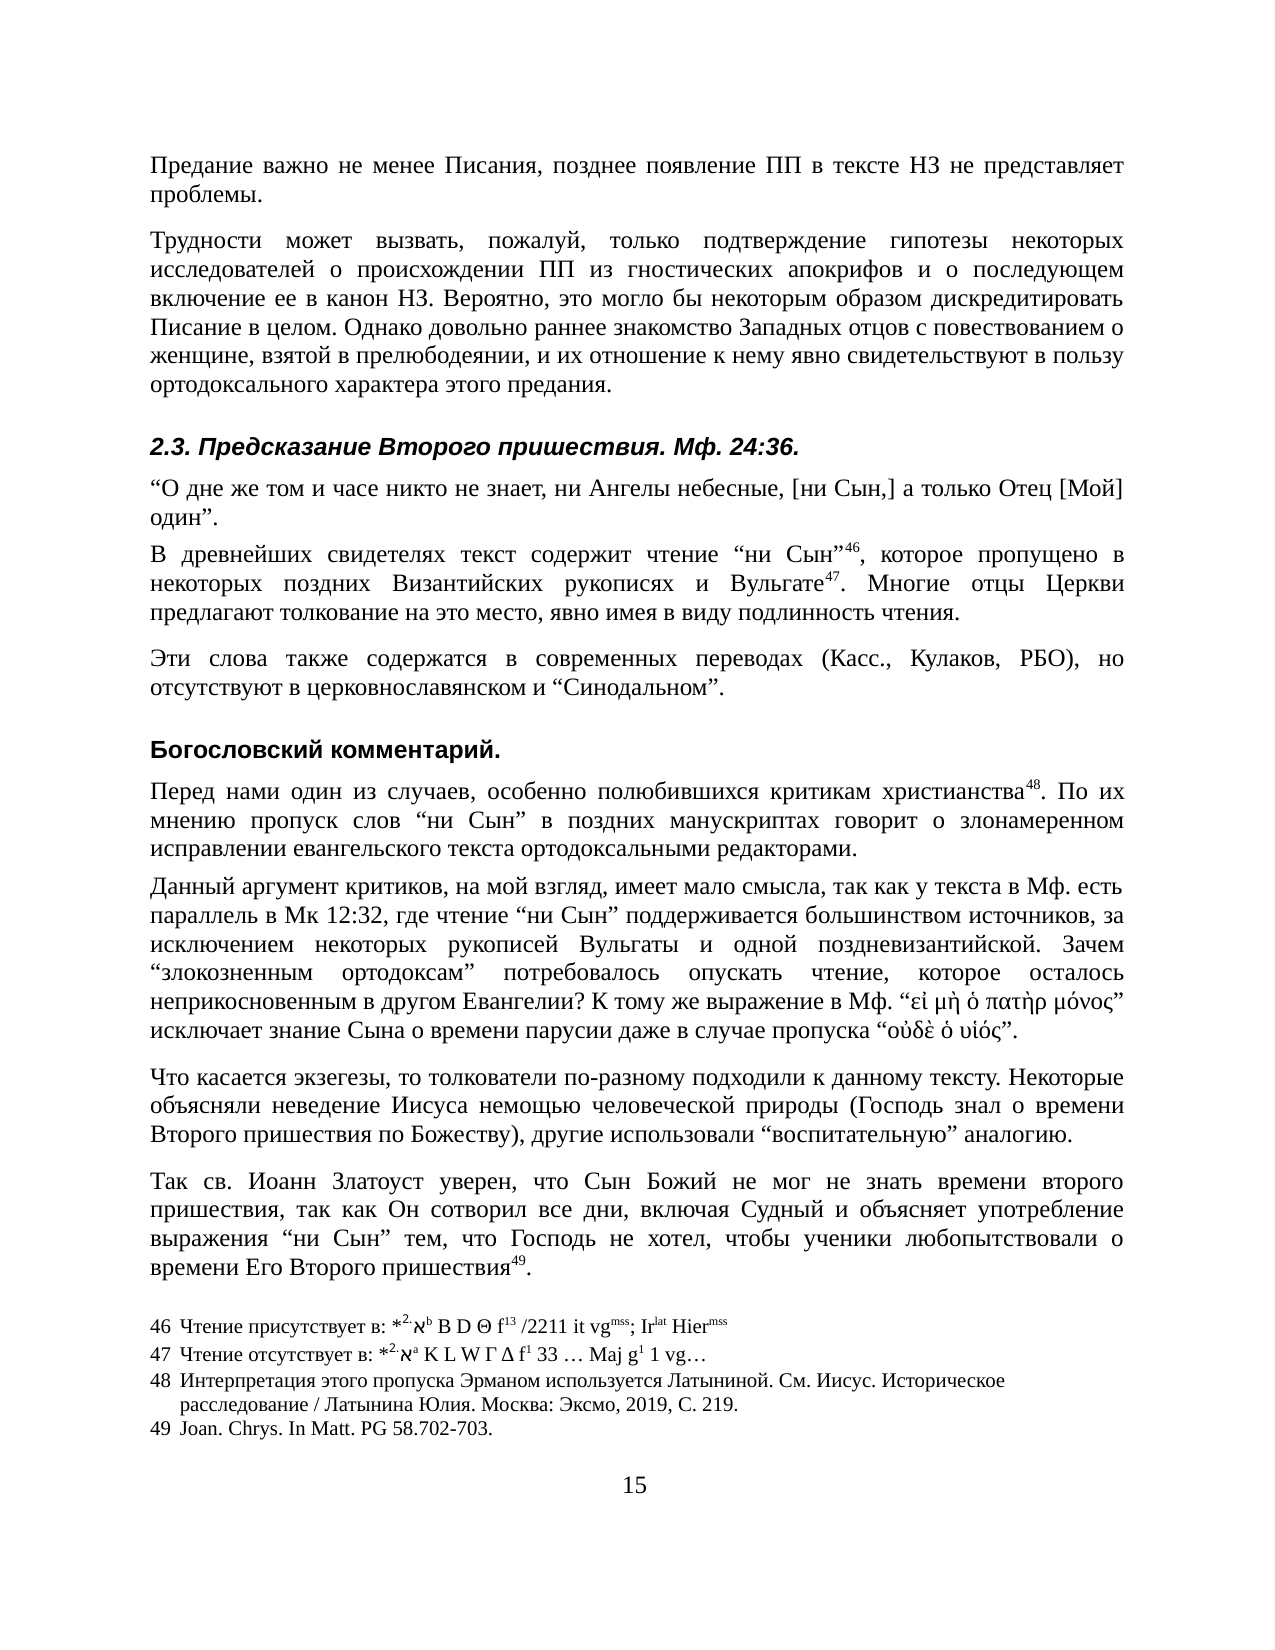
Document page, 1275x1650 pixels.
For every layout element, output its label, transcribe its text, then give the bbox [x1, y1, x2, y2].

text Эти слова также содержатся в современных переводах (Касс., Кулаков, РБО), но отсутствуют в церковнославянском и “Синодальном”. [150, 643, 1125, 701]
text В древнейших свидетелях текст содержит чтение “ни Сын”, которое пропущено в некоторых поздних Византийских рукописях и Вульгате. Многие отцы Церкви предлагают толкование на это место, явно имея в виду подлинность чтения. [150, 539, 1125, 626]
text “О дне же том и часе никто не знает, ни Ангелы небесные, [ни Сын,] а только Отец [Мой] один”. [150, 473, 1125, 530]
text Данный аргумент критиков, на мой взгляд, имеет мало смысла, так как у текста в Мф. есть параллель в Мк 12:32, где чтение “ни Сын” поддерживается большинством источников, за исключением некоторых рукописей Вульгаты и одной поздневизантийской. Зачем “злокозненным ортодоксам” потребовалось опускать чтение, которое осталось неприкосновенным в другом Евангелии? К тому же выражение в Мф. “εἰ μὴ ὁ πατὴρ μόνος” исключает знание Сына о времени парусии даже в случае пропуска “οὐδὲ ὁ υἱός”. [150, 871, 1125, 1044]
text Трудности может вызвать, пожалуй, только подтверждение гипотезы некоторых исследователей о происхождении ПП из гностических апокрифов и о последующем включение ее в канон НЗ. Вероятно, это могло бы некоторым образом дискредитировать Писание в целом. Однако довольно раннее знакомство Западных отцов с повествованием о женщине, взятой в прелюбодеянии, и их отношение к нему явно свидетельствуют в пользу ортодоксального характера этого предания. [150, 225, 1125, 398]
subtitle 2.3. Предсказание Второго пришествия. Мф. 24:36. [150, 432, 1125, 460]
text Что касается экзегезы, то толкователи по-разному подходили к данному тексту. Некоторые объясняли неведение Иисуса немощью человеческой природы (Господь знал о времени Второго пришествия по Божеству), другие использовали “воспитательную” аналогию. [150, 1062, 1125, 1148]
text Чтение присутствует в: *א.2b B D Θ f13 /2211 it vgmss; Irlat Hiermss [150, 1311, 1125, 1339]
text Joan. Chrуs. In Matt. PG 58.702-703. [150, 1416, 1125, 1440]
text Так св. Иоанн Златоуст уверен, что Сын Божий не мог не знать времени второго пришествия, так как Он сотворил все дни, включая Судный и объясняет употребление выражения “ни Сын” тем, что Господь не хотел, чтобы ученики любопытствовали о времени Его Второго пришествия. [150, 1166, 1125, 1281]
text Перед нами один из случаев, особенно полюбившихся критикам христианства. По их мнению пропуск слов “ни Сын” в поздних манускриптах говорит о злонамеренном исправлении евангельского текста ортодоксальными редакторами. [150, 776, 1125, 862]
text Предание важно не менее Писания, позднее появление ПП в тексте НЗ не представляет проблемы. [150, 150, 1125, 207]
subtitle Богословский комментарий. [150, 735, 1125, 763]
text Чтение отсутствует в: *א.2a K L W Γ Δ f1 33 … Maj g1 1 vg… [150, 1339, 1125, 1368]
text Интерпретация этого пропуска Эрманом используется Латыниной. См. Иисус. Историческое расследование / Латынина Юлия. Москва: Эксмо, 2019, С. 219. [150, 1368, 1125, 1416]
